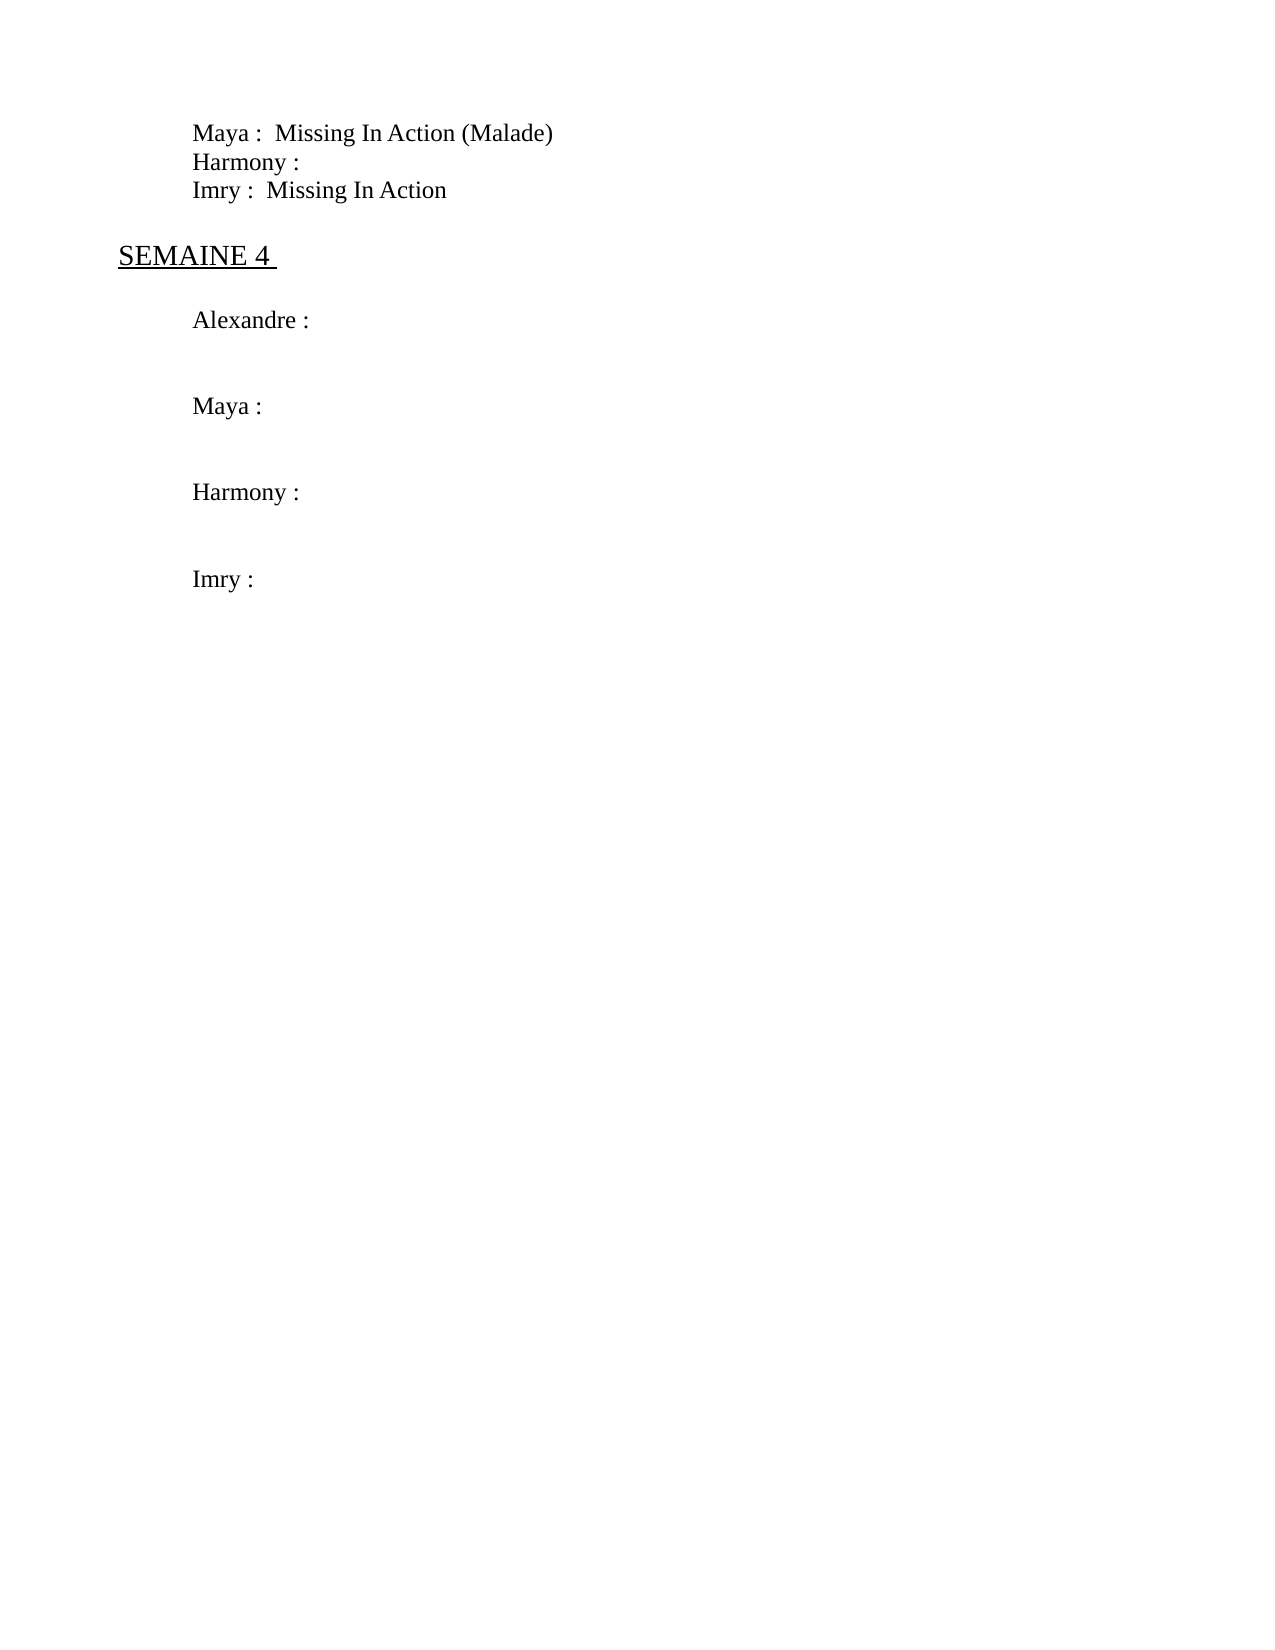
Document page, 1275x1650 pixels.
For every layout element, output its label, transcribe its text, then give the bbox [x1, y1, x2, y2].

text Harmony : [118, 147, 1157, 176]
text Imry : Missing In Action [118, 176, 1157, 204]
text Imry : [118, 564, 1157, 592]
text Harmony : [118, 477, 1157, 506]
text SEMAINE 4 [118, 238, 1157, 271]
text Maya : [118, 391, 1157, 420]
text Alexandre : [118, 305, 1157, 334]
text Maya : Missing In Action (Malade) [118, 118, 1157, 147]
